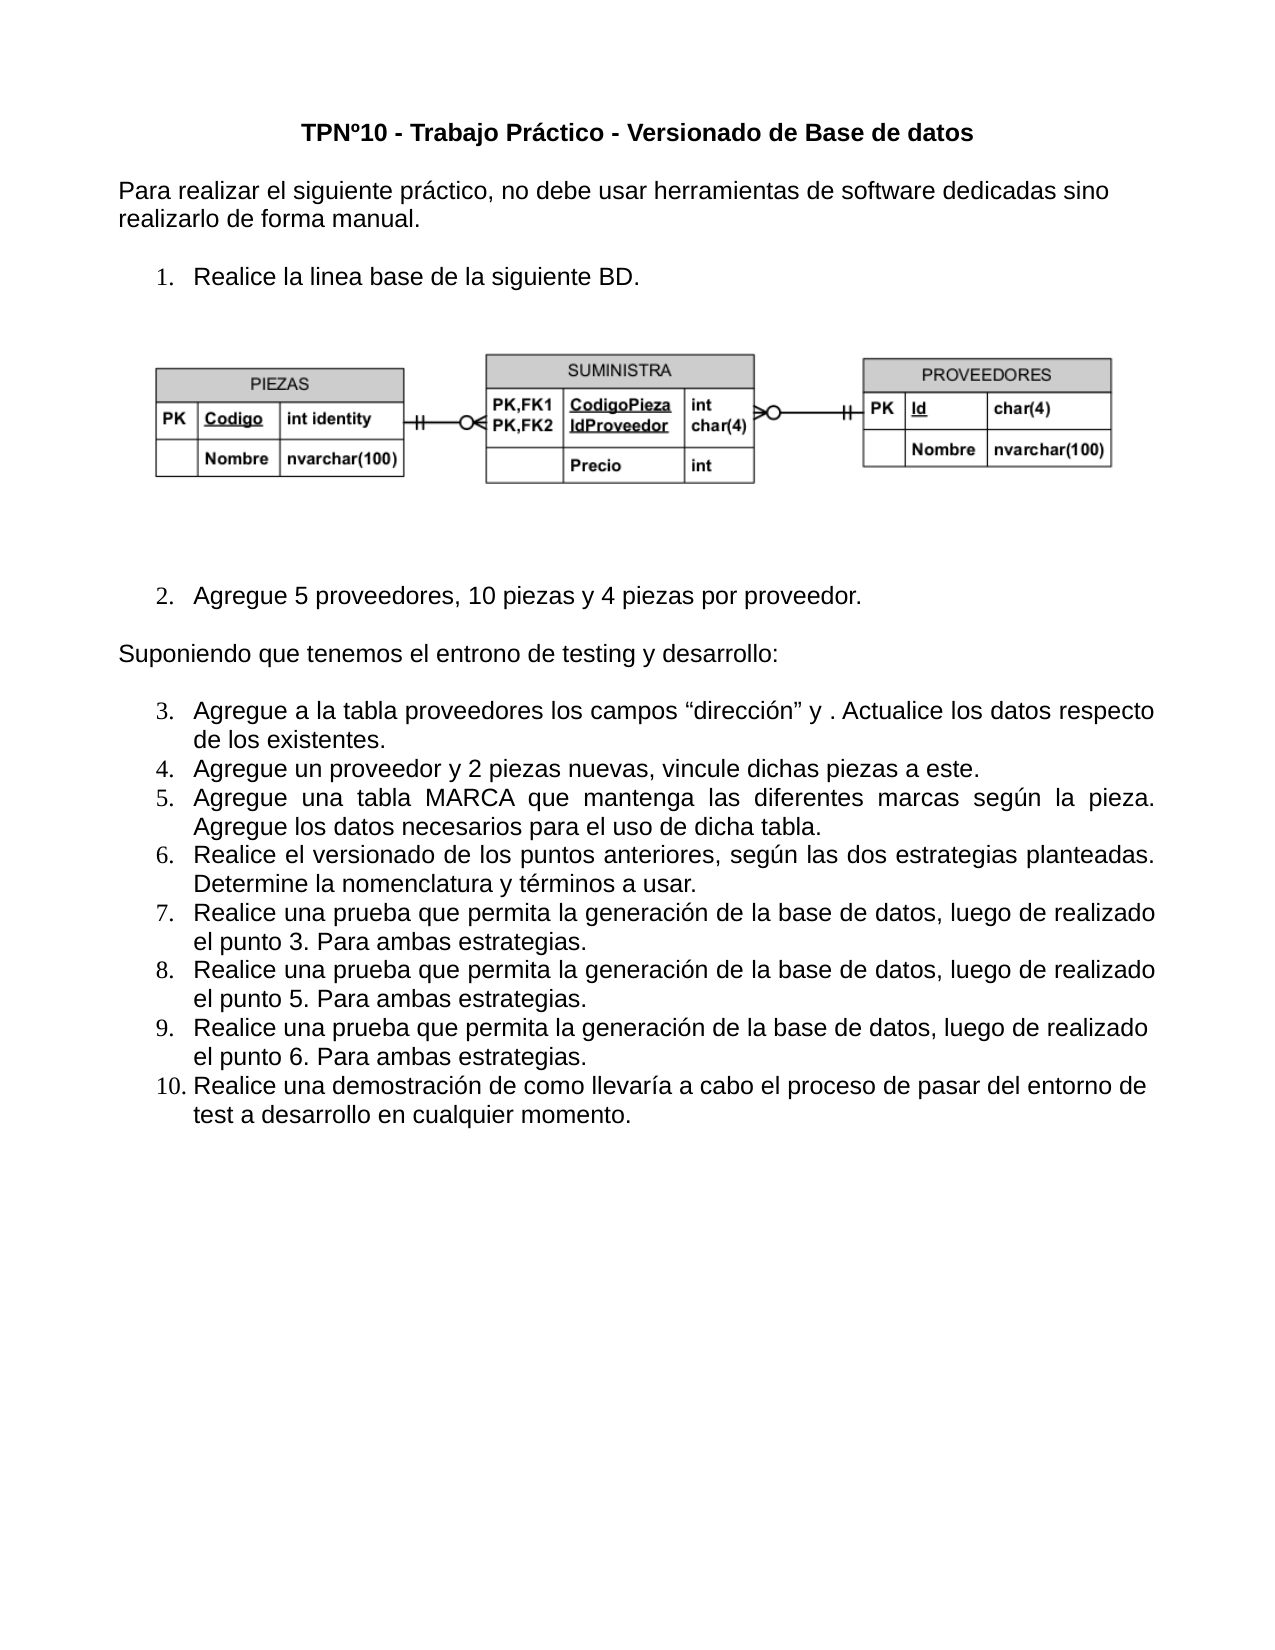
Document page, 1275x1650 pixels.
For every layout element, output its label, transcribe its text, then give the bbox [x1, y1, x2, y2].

list Agregue a la tabla proveedores los campos “dirección” y . Actualice los datos respecto de los existentes. [156, 696, 1157, 754]
text Suponiendo que tenemos el entrono de testing y desarrollo: [118, 639, 1157, 667]
list Realice una demostración de como llevaría a cabo el proceso de pasar del entorno de test a desarrollo en cualquier momento. [156, 1071, 1157, 1128]
picture [135, 319, 1140, 524]
list Realice una prueba que permita la generación de la base de datos, luego de realizado el punto 3. Para ambas estrategias. [156, 898, 1157, 956]
list Agregue 5 proveedores, 10 piezas y 4 piezas por proveedor. [156, 581, 1157, 610]
list Realice la linea base de la siguiente BD. [156, 262, 1157, 291]
list Realice el versionado de los puntos anteriores, según las dos estrategias planteadas. Determine la nomenclatura y términos a usar. [156, 840, 1157, 898]
list Agregue una tabla MARCA que mantenga las diferentes marcas según la pieza. Agregue los datos necesarios para el uso de dicha tabla. [156, 783, 1157, 840]
text TPNº10 - Trabajo Práctico - Versionado de Base de datos [118, 118, 1157, 147]
list Realice una prueba que permita la generación de la base de datos, luego de realizado el punto 6. Para ambas estrategias. [156, 1013, 1157, 1071]
list Realice una prueba que permita la generación de la base de datos, luego de realizado el punto 5. Para ambas estrategias. [156, 956, 1157, 1013]
list Agregue un proveedor y 2 piezas nuevas, vincule dichas piezas a este. [156, 754, 1157, 783]
text Para realizar el siguiente práctico, no debe usar herramientas de software dedicadas sino realizarlo de forma manual. [118, 176, 1157, 233]
